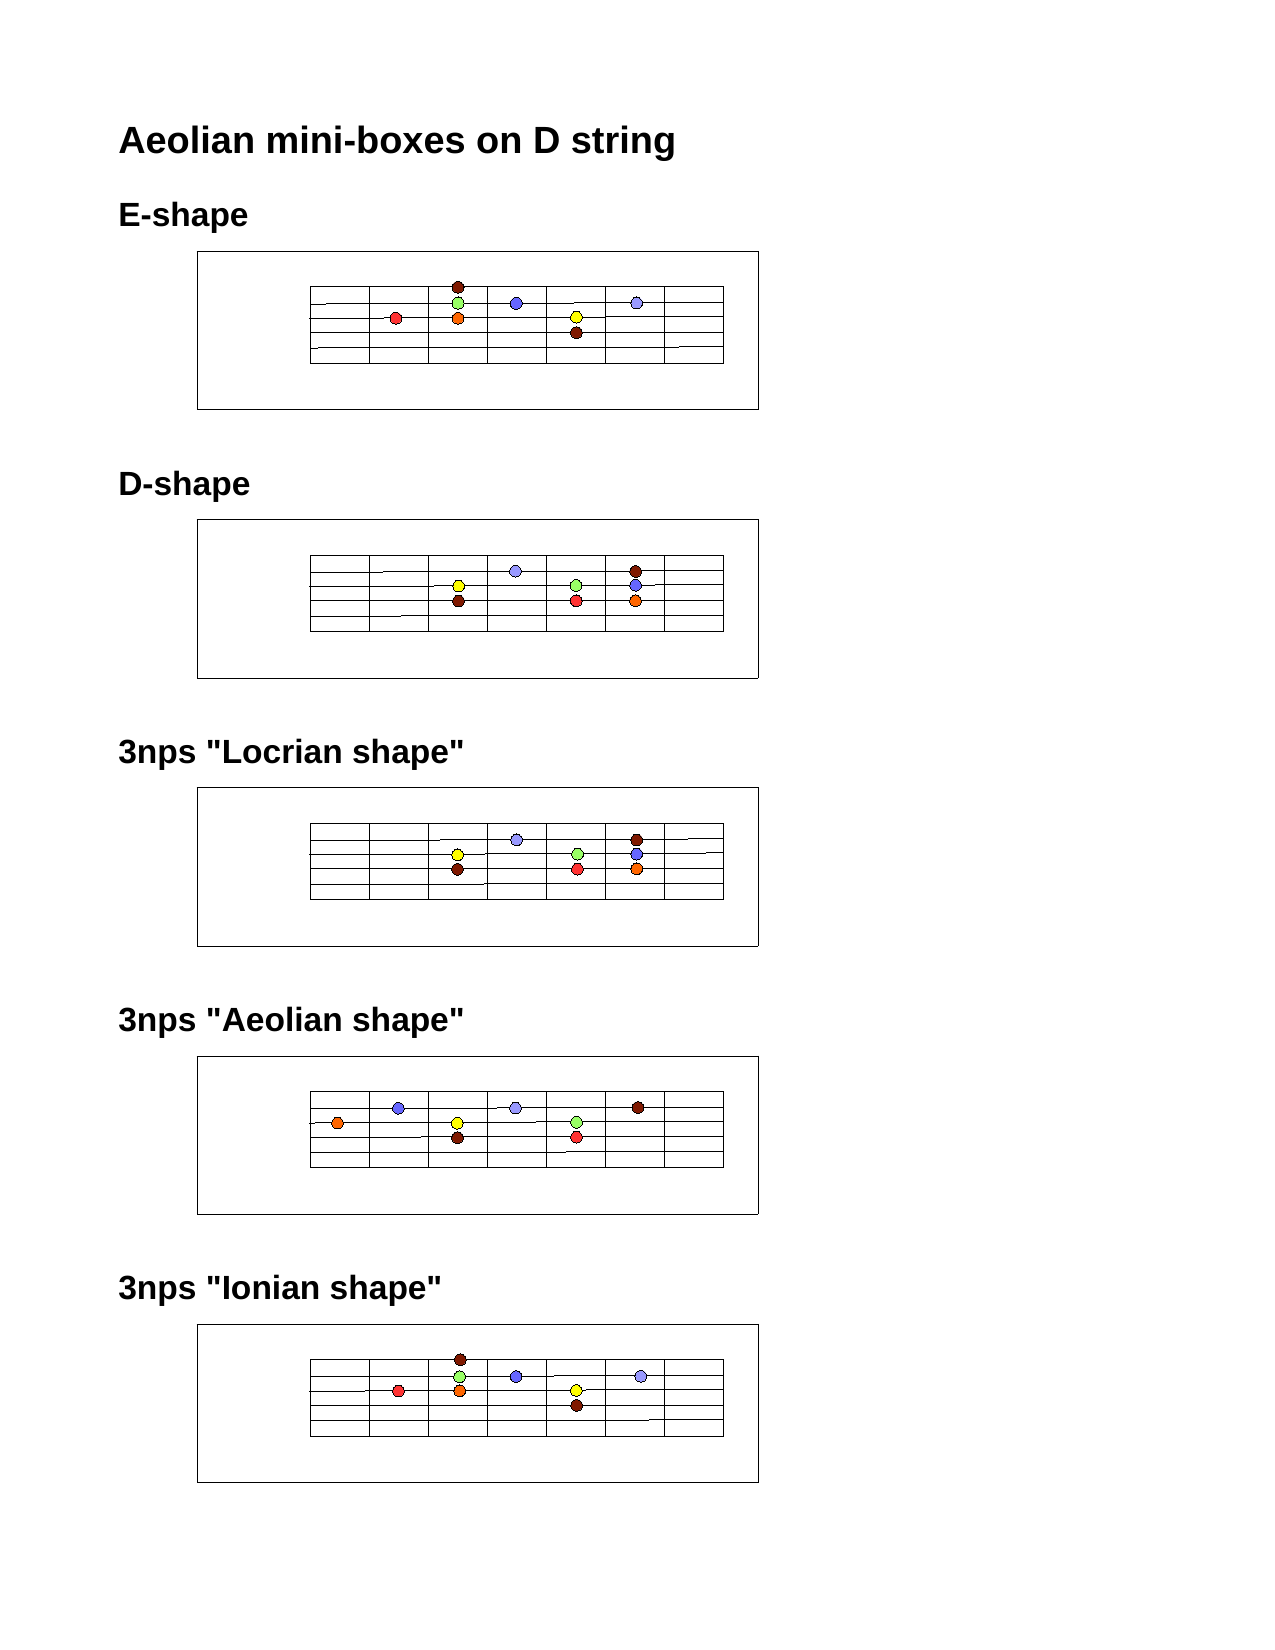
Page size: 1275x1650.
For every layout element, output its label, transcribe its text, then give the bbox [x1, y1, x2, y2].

subtitle 3nps "Ionian shape" [118, 1268, 1157, 1307]
subtitle 3nps "Aeolian shape" [118, 1000, 1157, 1038]
subtitle D-shape [118, 463, 1157, 502]
subtitle E-shape [118, 195, 1157, 234]
subtitle 3nps "Locrian shape" [118, 732, 1157, 770]
subtitle Aeolian mini-boxes on D string [118, 118, 1157, 162]
